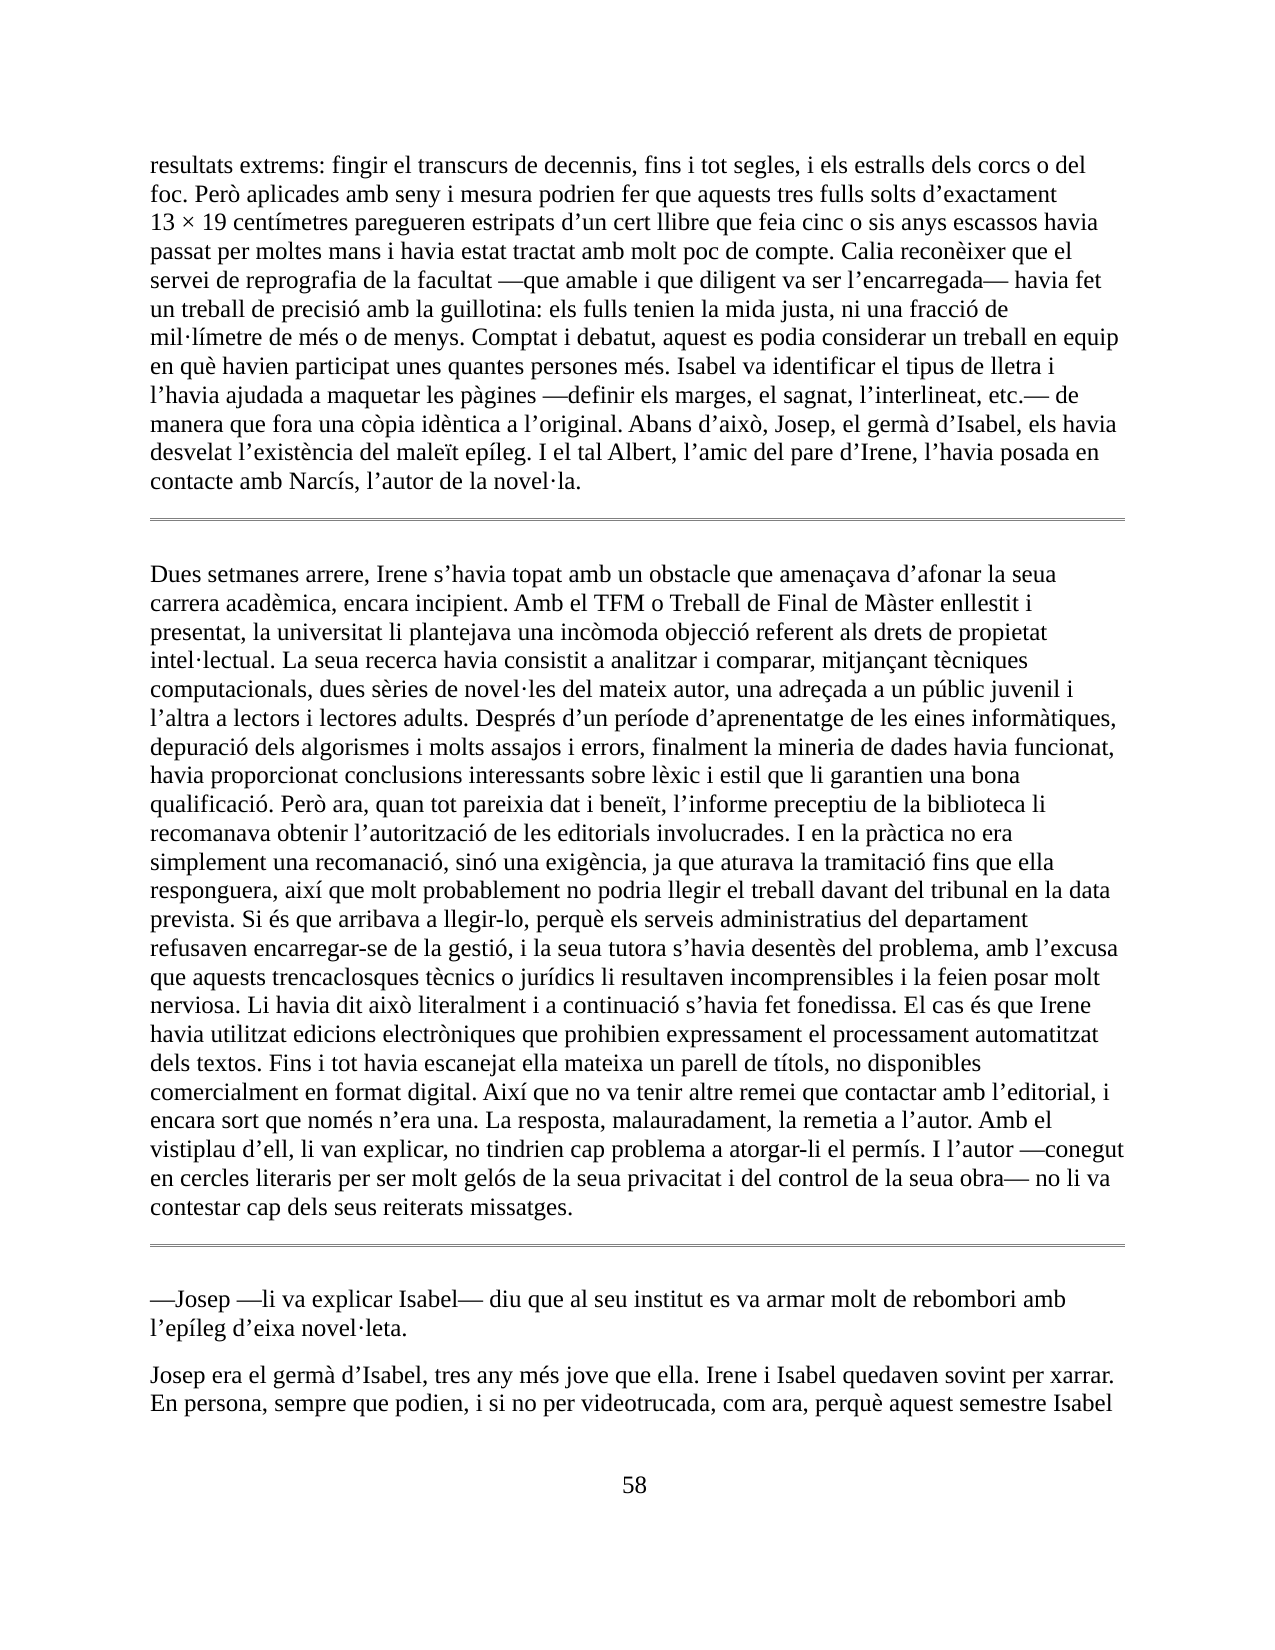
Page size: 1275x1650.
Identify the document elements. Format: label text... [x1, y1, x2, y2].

text —Josep —li va explicar Isabel— diu que al seu institut es va armar molt de rebombori amb l’epíleg d’eixa novel·leta. [150, 1284, 1125, 1342]
text Dues setmanes arrere, Irene s’havia topat amb un obstacle que amenaçava d’afonar la seua carrera acadèmica, encara incipient. Amb el TFM o Treball de Final de Màster enllestit i presentat, la universitat li plantejava una incòmoda objecció referent als drets de propietat intel·lectual. La seua recerca havia consistit a analitzar i comparar, mitjançant tècniques computacionals, dues sèries de novel·les del mateix autor, una adreçada a un públic juvenil i l’altra a lectors i lectores adults. Després d’un període d’aprenentatge de les eines informàtiques, depuració dels algorismes i molts assajos i errors, finalment la mineria de dades havia funcionat, havia proporcionat conclusions interessants sobre lèxic i estil que li garantien una bona qualificació. Però ara, quan tot pareixia dat i beneït, l’informe preceptiu de la biblioteca li recomanava obtenir l’autorització de les editorials involucrades. I en la pràctica no era simplement una recomanació, sinó una exigència, ja que aturava la tramitació fins que ella responguera, així que molt probablement no podria llegir el treball davant del tribunal en la data prevista. Si és que arribava a llegir-lo, perquè els serveis administratius del departament refusaven encarregar-se de la gestió, i la seua tutora s’havia desentès del problema, amb l’excusa que aquests trencaclosques tècnics o jurídics li resultaven incomprensibles i la feien posar molt nerviosa. Li havia dit això literalment i a continuació s’havia fet fonedissa. El cas és que Irene havia utilitzat edicions electròniques que prohibien expressament el processament automatitzat dels textos. Fins i tot havia escanejat ella mateixa un parell de títols, no disponibles comercialment en format digital. Així que no va tenir altre remei que contactar amb l’editorial, i encara sort que només n’era una. La resposta, malauradament, la remetia a l’autor. Amb el vistiplau d’ell, li van explicar, no tindrien cap problema a atorgar-li el permís. I l’autor —conegut en cercles literaris per ser molt gelós de la seua privacitat i del control de la seua obra— no li va contestar cap dels seus reiterats missatges. [150, 559, 1125, 1220]
text Josep era el germà d’Isabel, tres any més jove que ella. Irene i Isabel quedaven sovint per xarrar. En persona, sempre que podien, i si no per videotrucada, com ara, perquè aquest semestre Isabel [150, 1360, 1125, 1417]
text resultats extrems: fingir el transcurs de decennis, fins i tot segles, i els estralls dels corcs o del foc. Però aplicades amb seny i mesura podrien fer que aquests tres fulls solts d’exactament 13 × 19 centímetres paregueren estripats d’un cert llibre que feia cinc o sis anys escassos havia passat per moltes mans i havia estat tractat amb molt poc de compte. Calia reconèixer que el servei de reprografia de la facultat —que amable i que diligent va ser l’encarregada— havia fet un treball de precisió amb la guillotina: els fulls tenien la mida justa, ni una fracció de mil·límetre de més o de menys. Comptat i debatut, aquest es podia considerar un treball en equip en què havien participat unes quantes persones més. Isabel va identificar el tipus de lletra i l’havia ajudada a maquetar les pàgines —definir els marges, el sagnat, l’interlineat, etc.— de manera que fora una còpia idèntica a l’original. Abans d’això, Josep, el germà d’Isabel, els havia desvelat l’existència del maleït epíleg. I el tal Albert, l’amic del pare d’Irene, l’havia posada en contacte amb Narcís, l’autor de la novel·la. [150, 150, 1125, 495]
